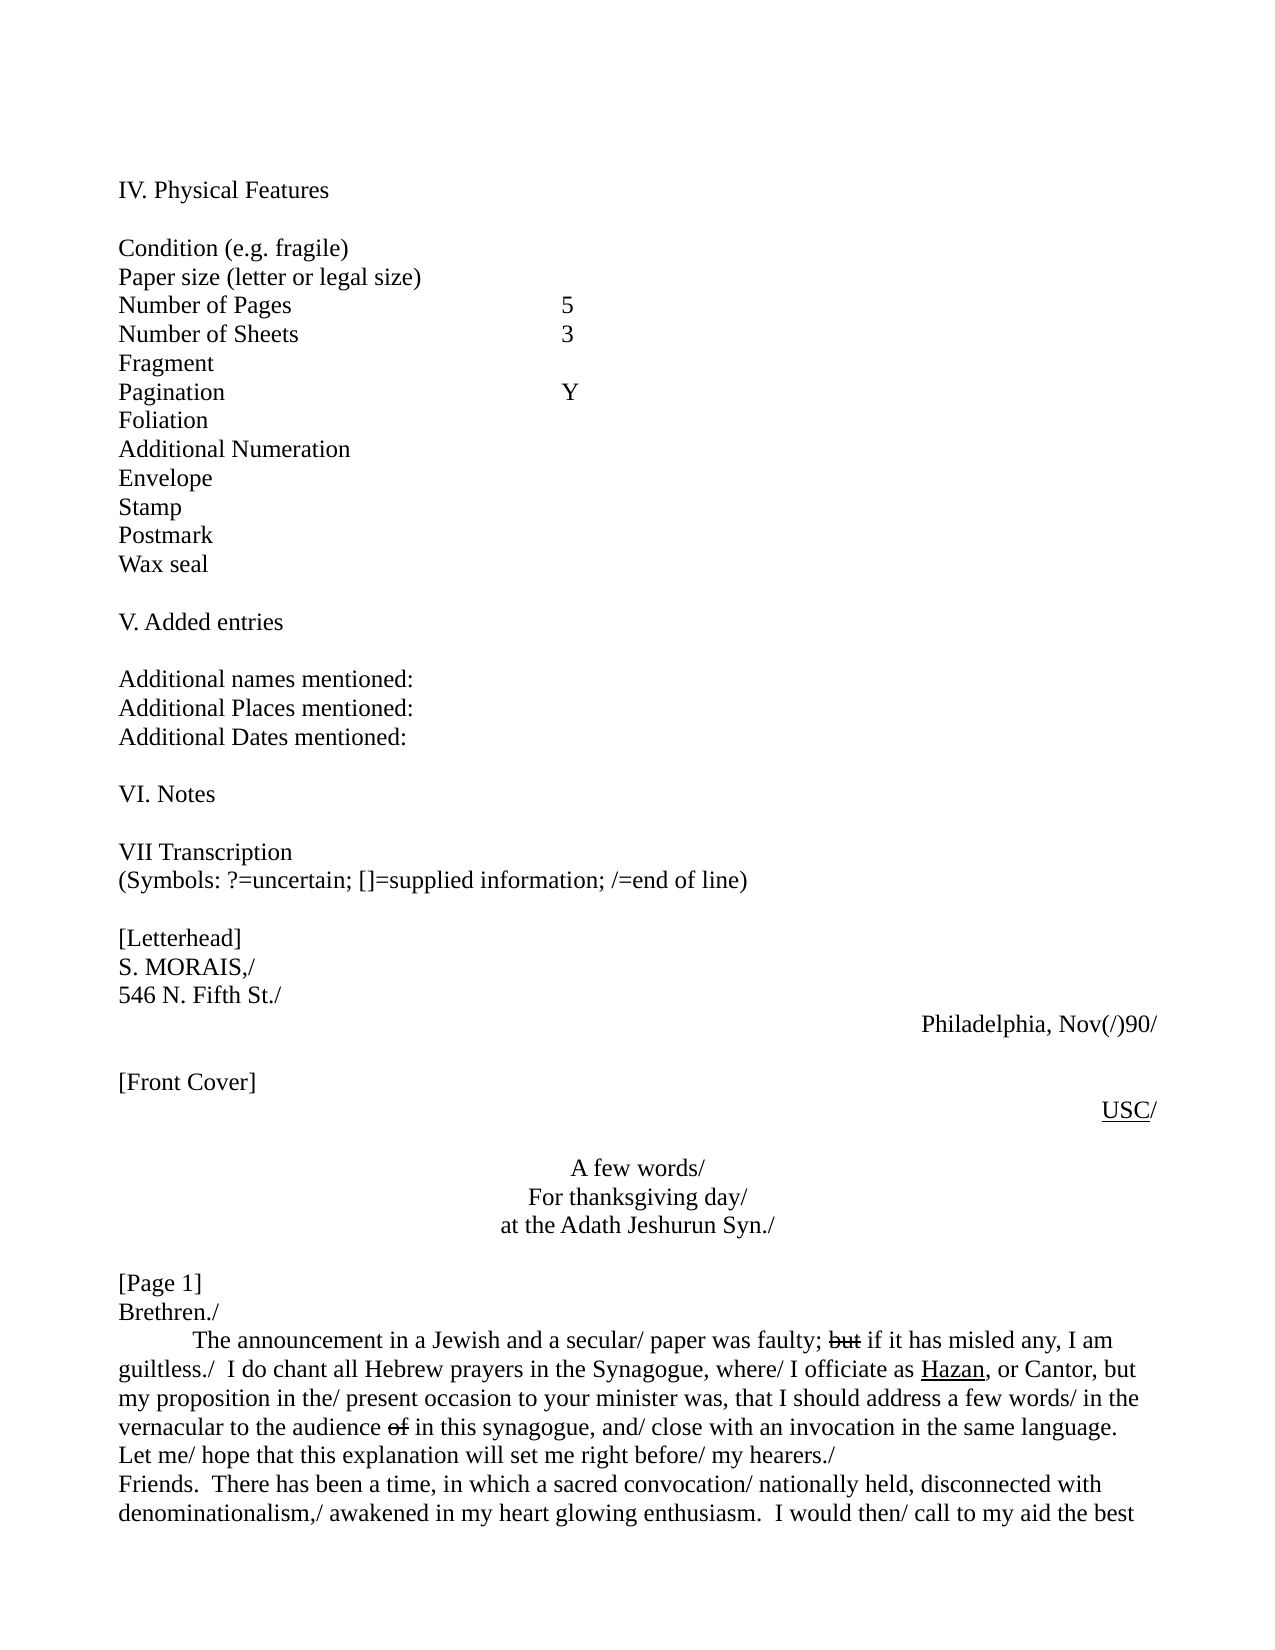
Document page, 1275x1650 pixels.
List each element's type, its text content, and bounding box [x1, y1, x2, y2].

text 546 N. Fifth St./ [118, 981, 1157, 1009]
text Brethren./ [118, 1297, 1157, 1326]
text The announcement in a Jewish and a secular/ paper was faulty; but if it has misled any, I am guiltless./ I do chant all Hebrew prayers in the Synagogue, where/ I officiate as Hazan, or Cantor, but my proposition in the/ present occasion to your minister was, that I should address a few words/ in the vernacular to the audience of in this synagogue, and/ close with an invocation in the same language. Let me/ hope that this explanation will set me right before/ my hearers./ [118, 1326, 1157, 1469]
text Foliation [118, 406, 1157, 434]
text Fragment [118, 348, 1157, 377]
text USC/ [118, 1096, 1157, 1124]
text at the Adath Jeshurun Syn./ [118, 1211, 1157, 1239]
text [Letterhead] [118, 923, 1157, 952]
text V. Added entries [118, 607, 1157, 636]
text A few words/ [118, 1153, 1157, 1182]
text Number of Sheets 3 [118, 319, 1157, 348]
text S. MORAIS,/ [118, 952, 1157, 981]
text (Symbols: ?=uncertain; []=supplied information; /=end of line) [118, 866, 1157, 894]
text [Front Cover] [118, 1067, 1157, 1096]
text VII Transcription [118, 837, 1157, 866]
text Friends. There has been a time, in which a sacred convocation/ nationally held, disconnected with denominationalism,/ awakened in my heart glowing enthusiasm. I would then/ call to my aid the best [118, 1469, 1157, 1527]
text Number of Pages 5 [118, 291, 1157, 319]
text For thanksgiving day/ [118, 1182, 1157, 1211]
text Paper size (letter or legal size) [118, 262, 1157, 291]
text Condition (e.g. fragile) [118, 233, 1157, 262]
text Additional Places mentioned: [118, 693, 1157, 722]
text Additional names mentioned: [118, 664, 1157, 693]
text Philadelphia, Nov(/)90/ [118, 1009, 1157, 1038]
text Wax seal [118, 549, 1157, 578]
text Additional Dates mentioned: [118, 722, 1157, 751]
text VI. Notes [118, 779, 1157, 808]
text [Page 1] [118, 1268, 1157, 1297]
text Pagination Y [118, 377, 1157, 406]
text Envelope [118, 463, 1157, 492]
text Postma rk [118, 521, 1157, 549]
text IV. Physical Features [118, 176, 1157, 204]
text Additional Numeration [118, 434, 1157, 463]
text Stamp [118, 492, 1157, 521]
